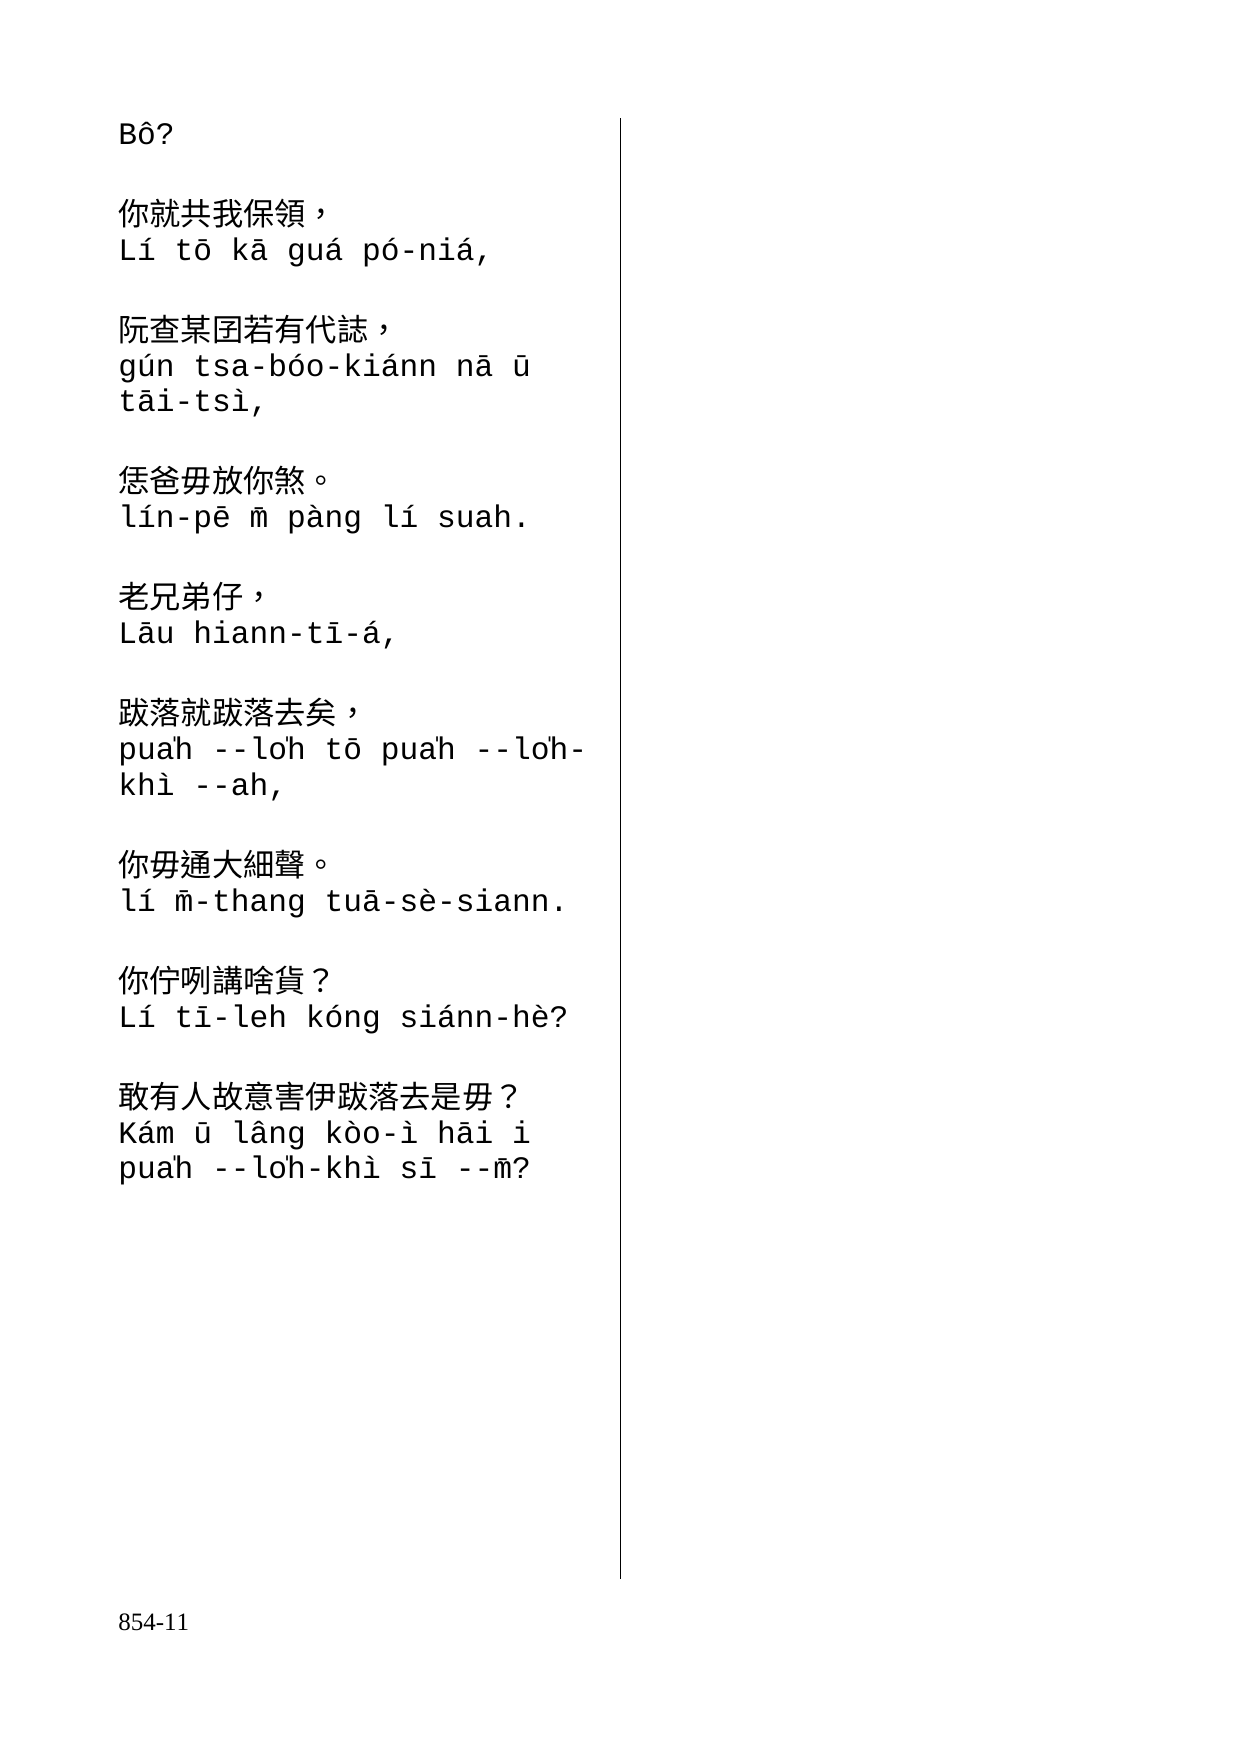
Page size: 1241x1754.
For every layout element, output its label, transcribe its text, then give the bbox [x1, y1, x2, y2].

text pua̍h --lo̍h tō pua̍h --lo̍h-khì --ah, [118, 734, 618, 804]
text 你毋通大細聲。 [118, 840, 618, 885]
text 阮查某囝若有代誌， [118, 305, 618, 350]
text Lí tō kā guá pó-niá, [118, 234, 618, 269]
text 老兄弟仔， [118, 572, 618, 618]
text 恁爸毋放你煞。 [118, 456, 618, 502]
text lí m̄-thang tuā-sè-siann. [118, 885, 618, 921]
text lín-pē m̄ pàng lí suah. [118, 502, 618, 537]
text gún tsa-bóo-kiánn nā ū tāi-tsì, [118, 350, 618, 421]
text Kám ū lâng kòo-ì hāi i pua̍h --lo̍h-khì sī --m̄? [118, 1117, 618, 1188]
text Lāu hiann-tī-á, [118, 618, 618, 653]
text 你就共我保領， [118, 189, 618, 234]
text 你佇咧講啥貨？ [118, 956, 618, 1001]
text Bô? [118, 118, 618, 153]
text 敢有人故意害伊跋落去是毋？ [118, 1072, 618, 1117]
text Lí tī-leh kóng siánn-hè? [118, 1001, 618, 1037]
text 跋落就跋落去矣， [118, 688, 618, 734]
